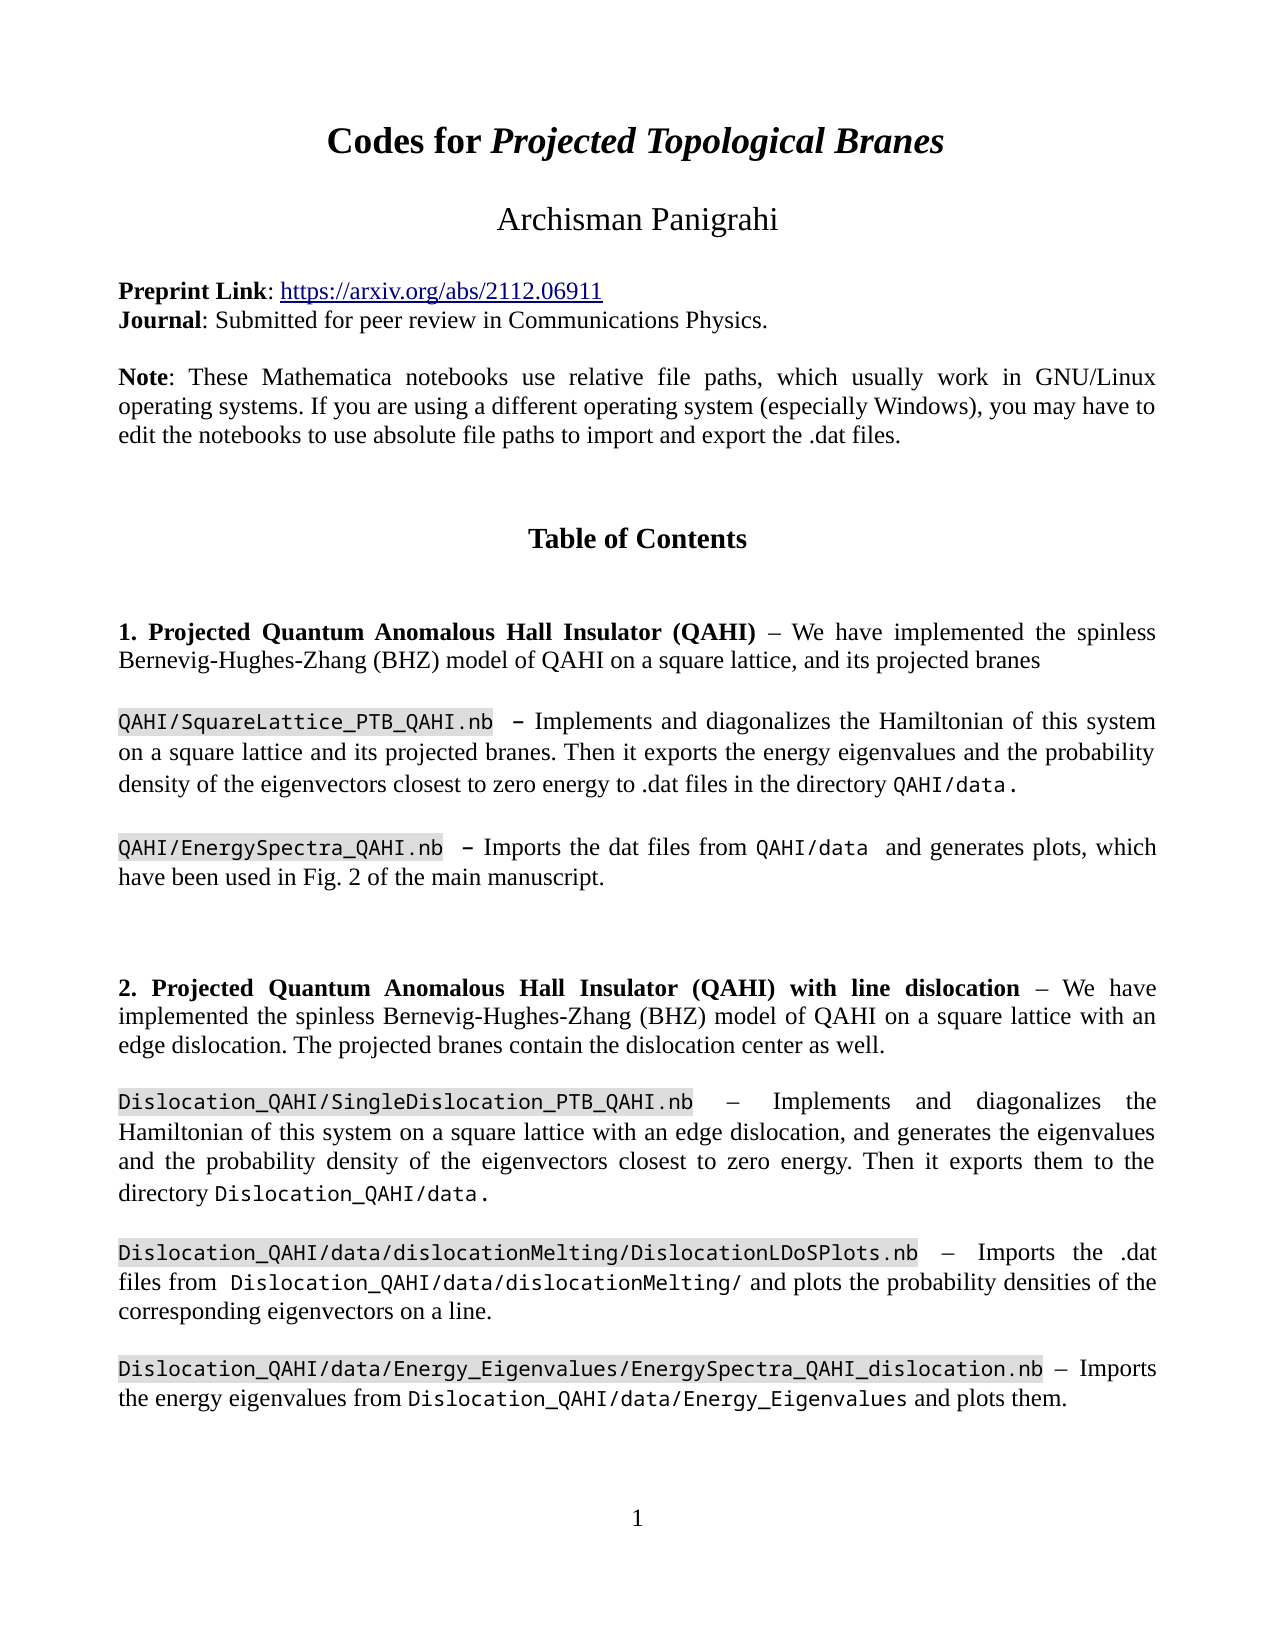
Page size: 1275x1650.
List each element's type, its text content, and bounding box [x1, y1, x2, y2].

text Dislocation_QAHI/SingleDislocation_PTB_QAHI.nb – Implements and diagonalizes the Hamiltonian of this system on a square lattice with an edge dislocation, and generates the eigenvalues and the probability density of the eigenvectors closest to zero energy. Then it exports them to the directory Dislocation_QAHI/data. [118, 1083, 1157, 1209]
text Table of Contents [118, 521, 1157, 554]
text Journal: Submitted for peer review in Communications Physics. [118, 305, 1157, 334]
text Preprint Link: https://arxiv.org/abs/2112.06911 [118, 276, 1157, 305]
text Archisman Panigrahi [118, 199, 1157, 238]
text Codes for Projected Topological Branes [118, 118, 1157, 161]
text 1. Projected Quantum Anomalous Hall Insulator (QAHI) – We have implemented the spinless Bernevig-Hughes-Zhang (BHZ) model of QAHI on a square lattice, and its projected branes [118, 617, 1157, 674]
text QAHI/EnergySpectra_QAHI.nb – Imports the dat files from QAHI/data and generates plots, which have been used in Fig. 2 of the main manuscript. [118, 828, 1157, 891]
text Dislocation_QAHI/data/Energy_Eigenvalues/EnergySpectra_QAHI_dislocation.nb – Imports the energy eigenvalues from Dislocation_QAHI/data/Energy_Eigenvalues and plots them. [118, 1353, 1157, 1412]
text Dislocation_QAHI/data/dislocationMelting/DislocationLDoSPlots.nb – Imports the .dat files from Dislocation_QAHI/data/dislocationMelting/ and plots the probability densities of the corresponding eigenvectors on a line. [118, 1237, 1157, 1325]
text Note: These Mathematica notebooks use relative file paths, which usually work in GNU/Linux operating systems. If you are using a different operating system (especially Windows), you may have to edit the notebooks to use absolute file paths to import and export the .dat files. [118, 362, 1157, 449]
text 2. Projected Quantum Anomalous Hall Insulator (QAHI) with line dislocation – We have implemented the spinless Bernevig-Hughes-Zhang (BHZ) model of QAHI on a square lattice with an edge dislocation. The projected branes contain the dislocation center as well. [118, 973, 1157, 1059]
text QAHI/SquareLattice_PTB_QAHI.nb – Implements and diagonalizes the Hamiltonian of this system on a square lattice and its projected branes. Then it exports the energy eigenvalues and the probability density of the eigenvectors closest to zero energy to .dat files in the directory QAHI/data. [118, 703, 1157, 800]
